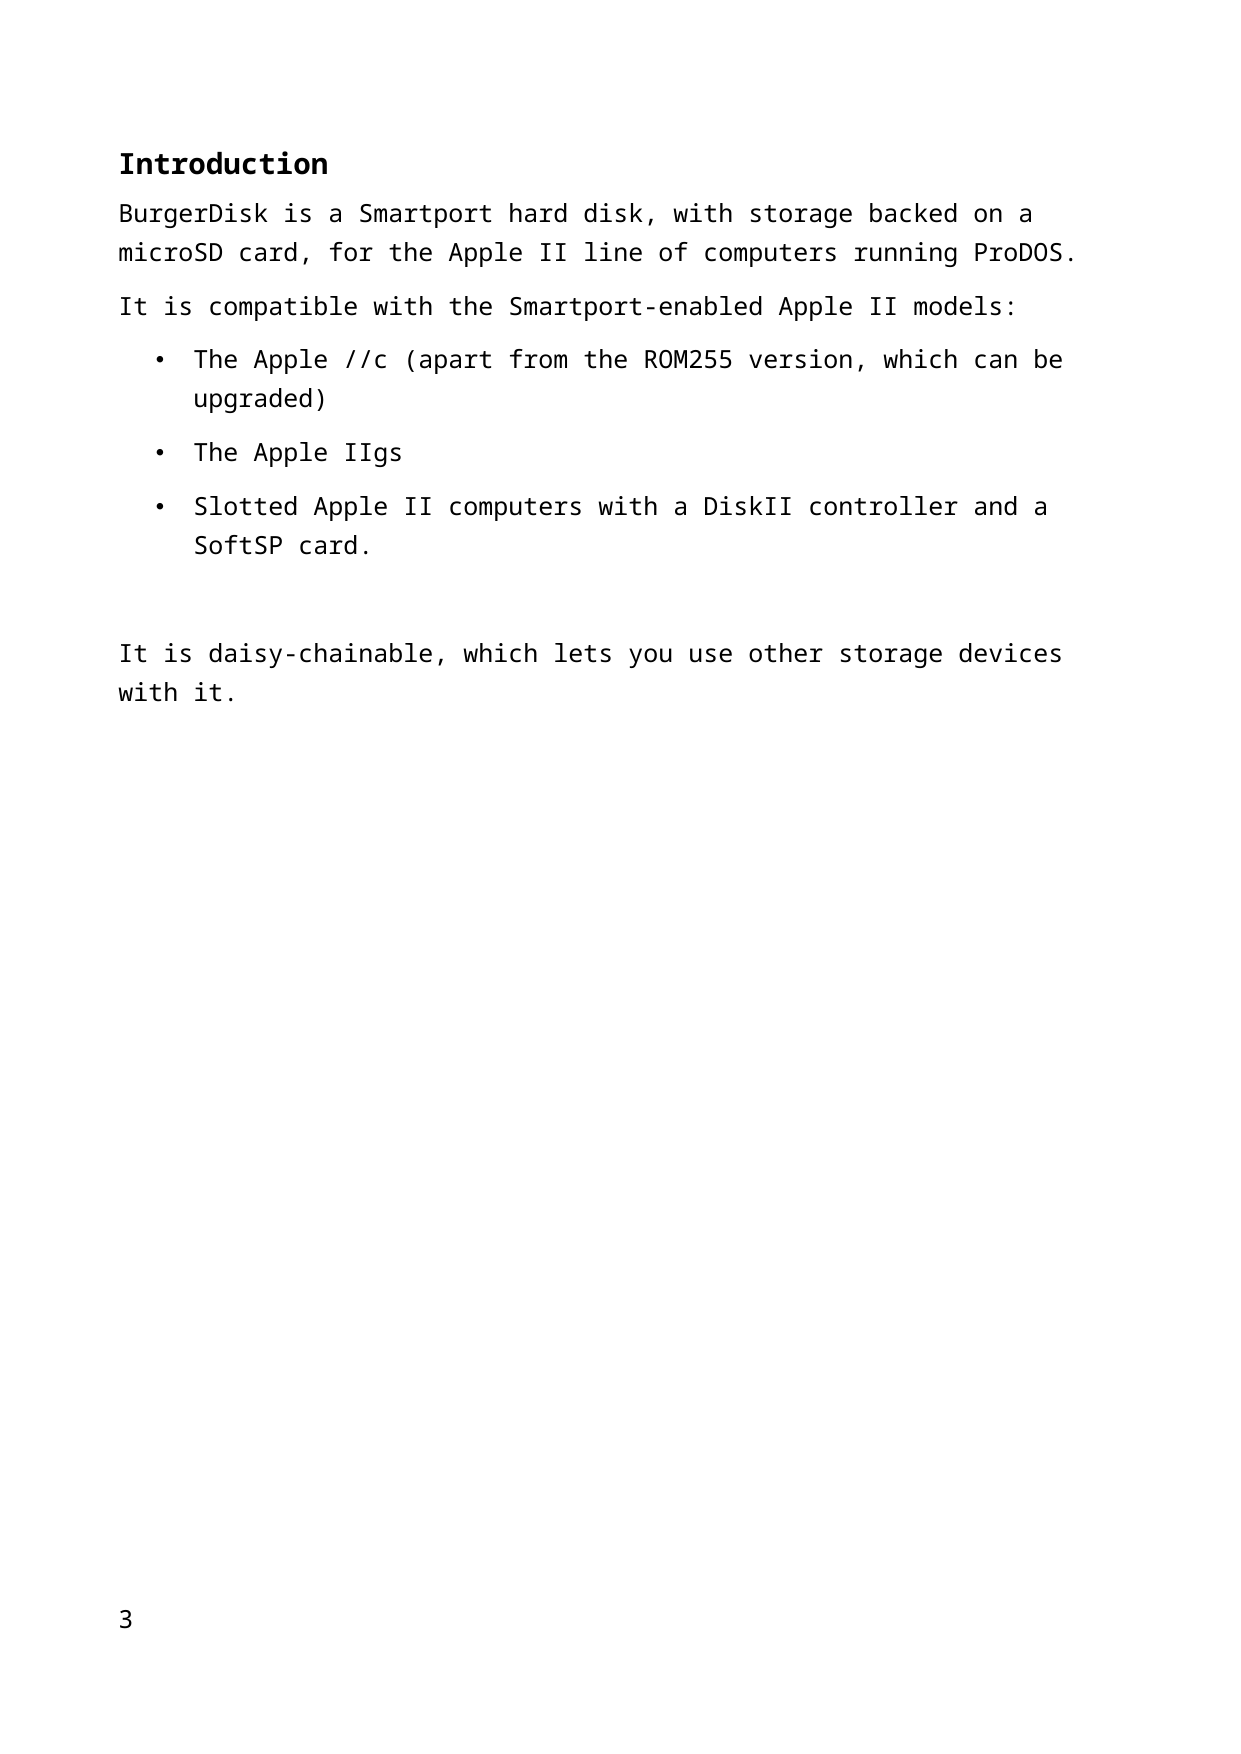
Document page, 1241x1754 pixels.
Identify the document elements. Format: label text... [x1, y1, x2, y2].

list The Apple IIgs [156, 435, 1122, 469]
text It is daisy-chainable, which lets you use other storage devices with it. [118, 635, 1122, 708]
text BurgerDisk is a Smartport hard disk, with storage backed on a microSD card, for the Apple II line of computers running ProDOS. [118, 195, 1122, 268]
list Slotted Apple II computers with a DiskII controller and a SoftSP card. [156, 489, 1122, 562]
text It is compatible with the Smartport-enabled Apple II models: [118, 288, 1122, 322]
list The Apple //c (apart from the ROM255 version, which can be upgraded) [156, 342, 1122, 415]
subtitle Introduction [118, 143, 1122, 183]
